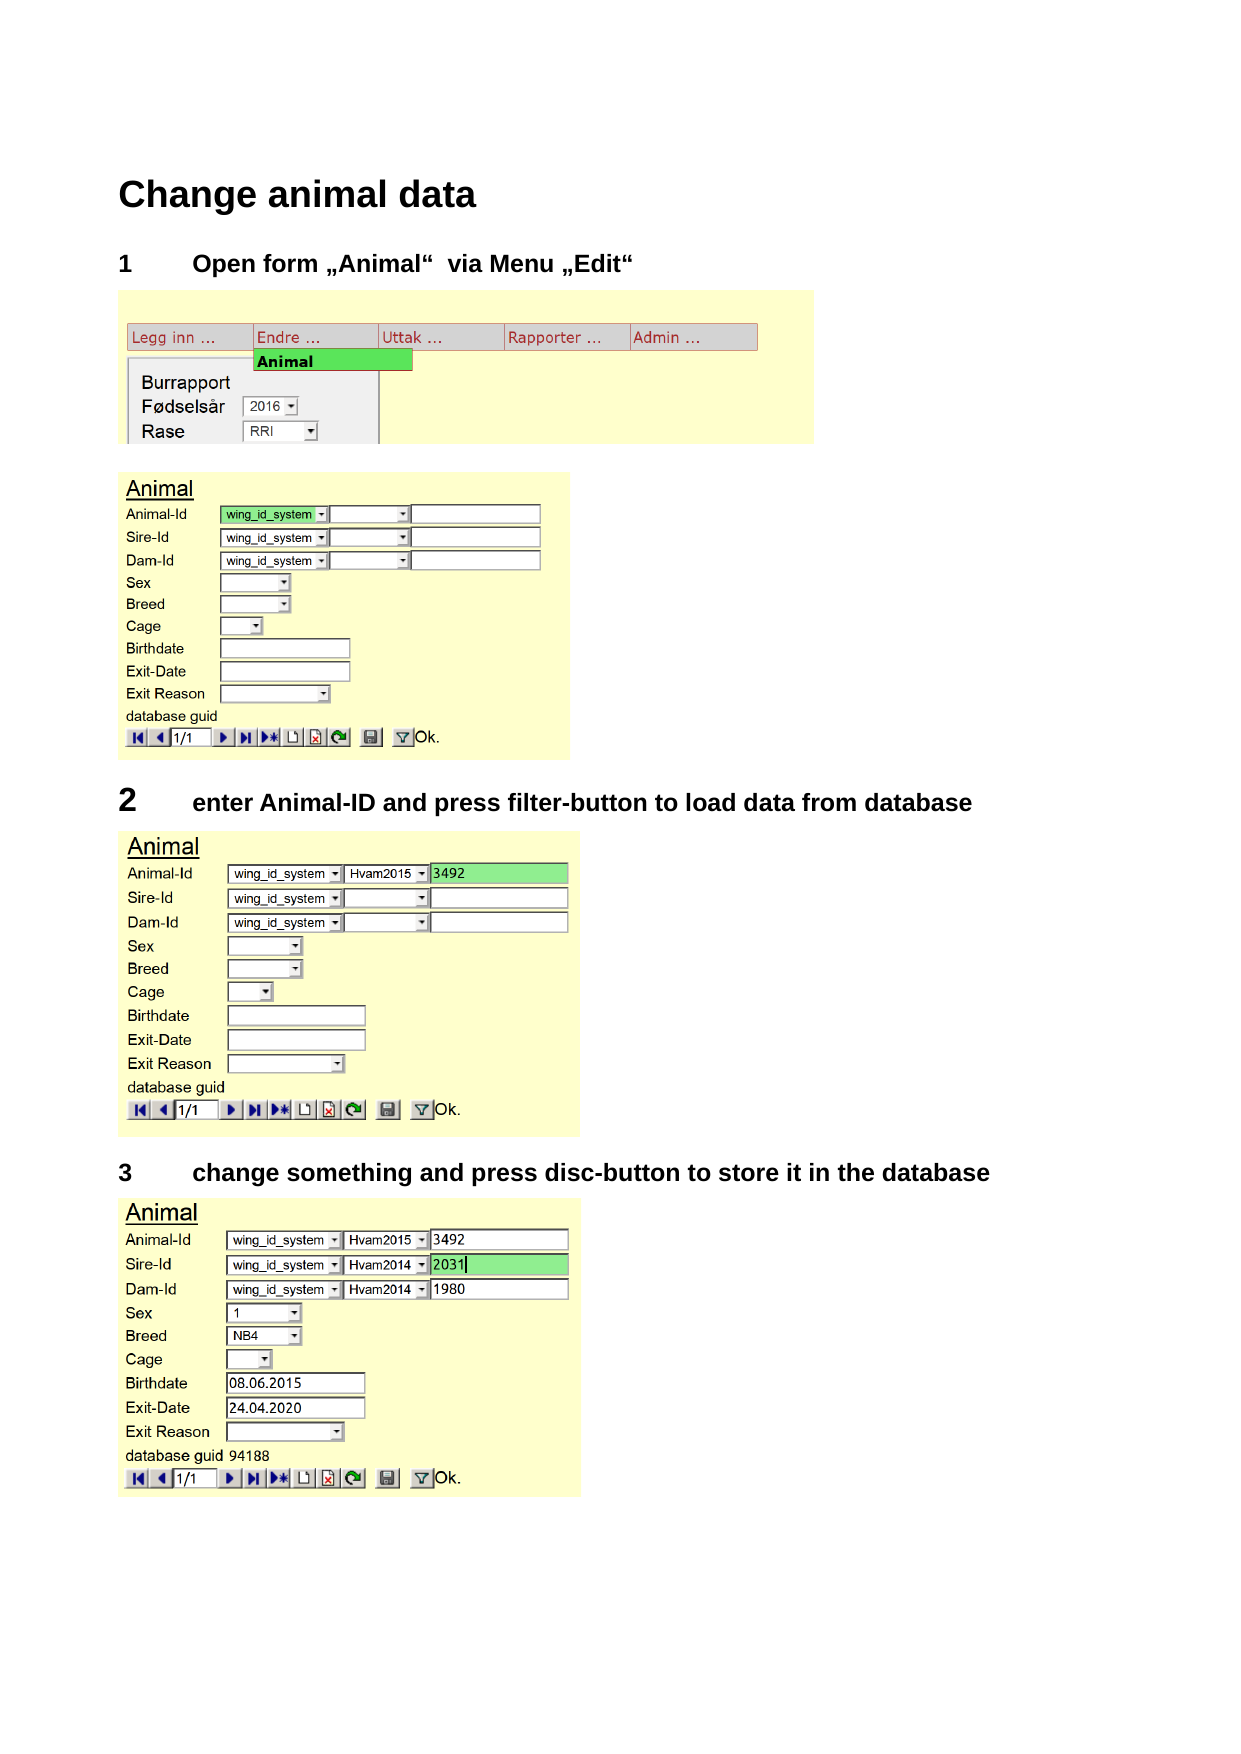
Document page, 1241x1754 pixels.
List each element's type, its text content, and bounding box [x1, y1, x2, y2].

picture [118, 1198, 582, 1497]
subtitle enter Animal-ID and press filter-button to load data from database [118, 780, 1122, 819]
picture [118, 831, 580, 1137]
subtitle Open form „Animal“ via Menu „Edit“ [118, 249, 1122, 278]
picture [118, 472, 571, 760]
picture [118, 290, 814, 444]
subtitle change something and press disc-button to store it in the database [118, 1158, 1122, 1186]
subtitle Change animal data [118, 172, 1122, 216]
